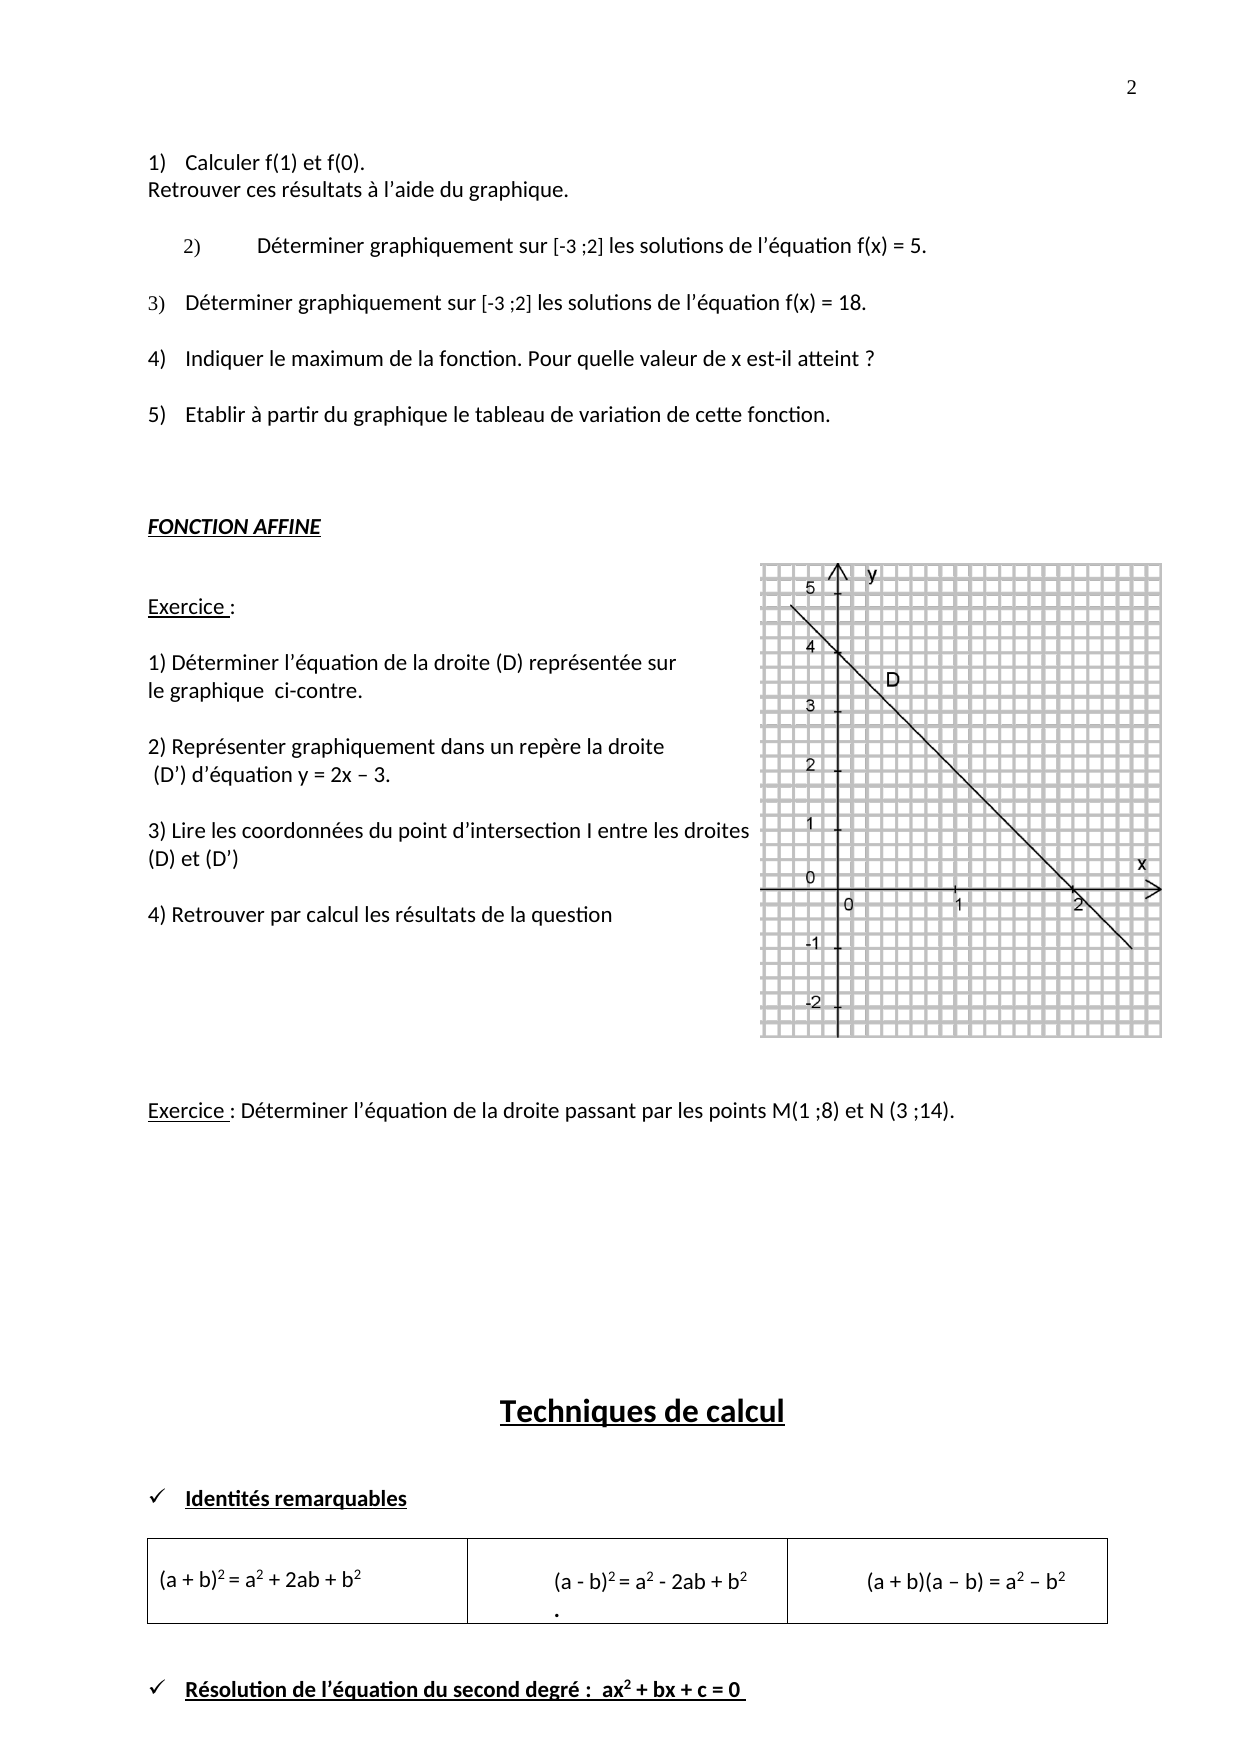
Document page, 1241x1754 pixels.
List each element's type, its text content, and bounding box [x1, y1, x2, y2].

text 2) Représenter graphiquement dans un repère la droite [148, 732, 760, 760]
list Déterminer graphiquement sur [-3 ;2] les solutions de l’équation f(x) = 18. [148, 288, 1137, 316]
text 3) Lire les coordonnées du point d’intersection I entre les droites (D) et (D’) [148, 816, 760, 872]
list Etablir à partir du graphique le tableau de variation de cette fonction. [148, 400, 1137, 428]
subtitle FONCTION AFFINE [148, 512, 1137, 540]
text 1) Déterminer l’équation de la droite (D) représentée sur [148, 648, 760, 676]
text le graphique ci-contre. [148, 676, 760, 704]
text 4) Retrouver par calcul les résultats de la question [148, 900, 760, 928]
list Déterminer graphiquement sur [-3 ;2] les solutions de l’équation f(x) = 5. [183, 232, 1137, 260]
text Exercice : [148, 592, 760, 620]
text Retrouver ces résultats à l’aide du graphique. [148, 176, 1137, 204]
table_header (a + b)(a – b) = a2 – b2 [788, 1539, 1107, 1623]
list Calculer f(1) et f(0). [148, 148, 1137, 176]
list Identités remarquables [148, 1484, 1137, 1512]
table_header (a + b)2 = a2 + 2ab + b2 [148, 1539, 467, 1623]
list Résolution de l’équation du second degré : ax2 + bx + c = 0 [148, 1675, 1137, 1703]
text (D’) d’équation y = 2x – 3. [148, 760, 760, 788]
text Techniques de calcul [148, 1389, 1137, 1430]
table_header (a - b)2 = a2 - 2ab + b2 . [468, 1539, 787, 1623]
list Indiquer le maximum de la fonction. Pour quelle valeur de x est-il atteint ? [148, 344, 1137, 372]
text Exercice : Déterminer l’équation de la droite passant par les points M(1 ;8) et N (3 ;14). [148, 1096, 1137, 1124]
picture [760, 563, 1162, 1038]
